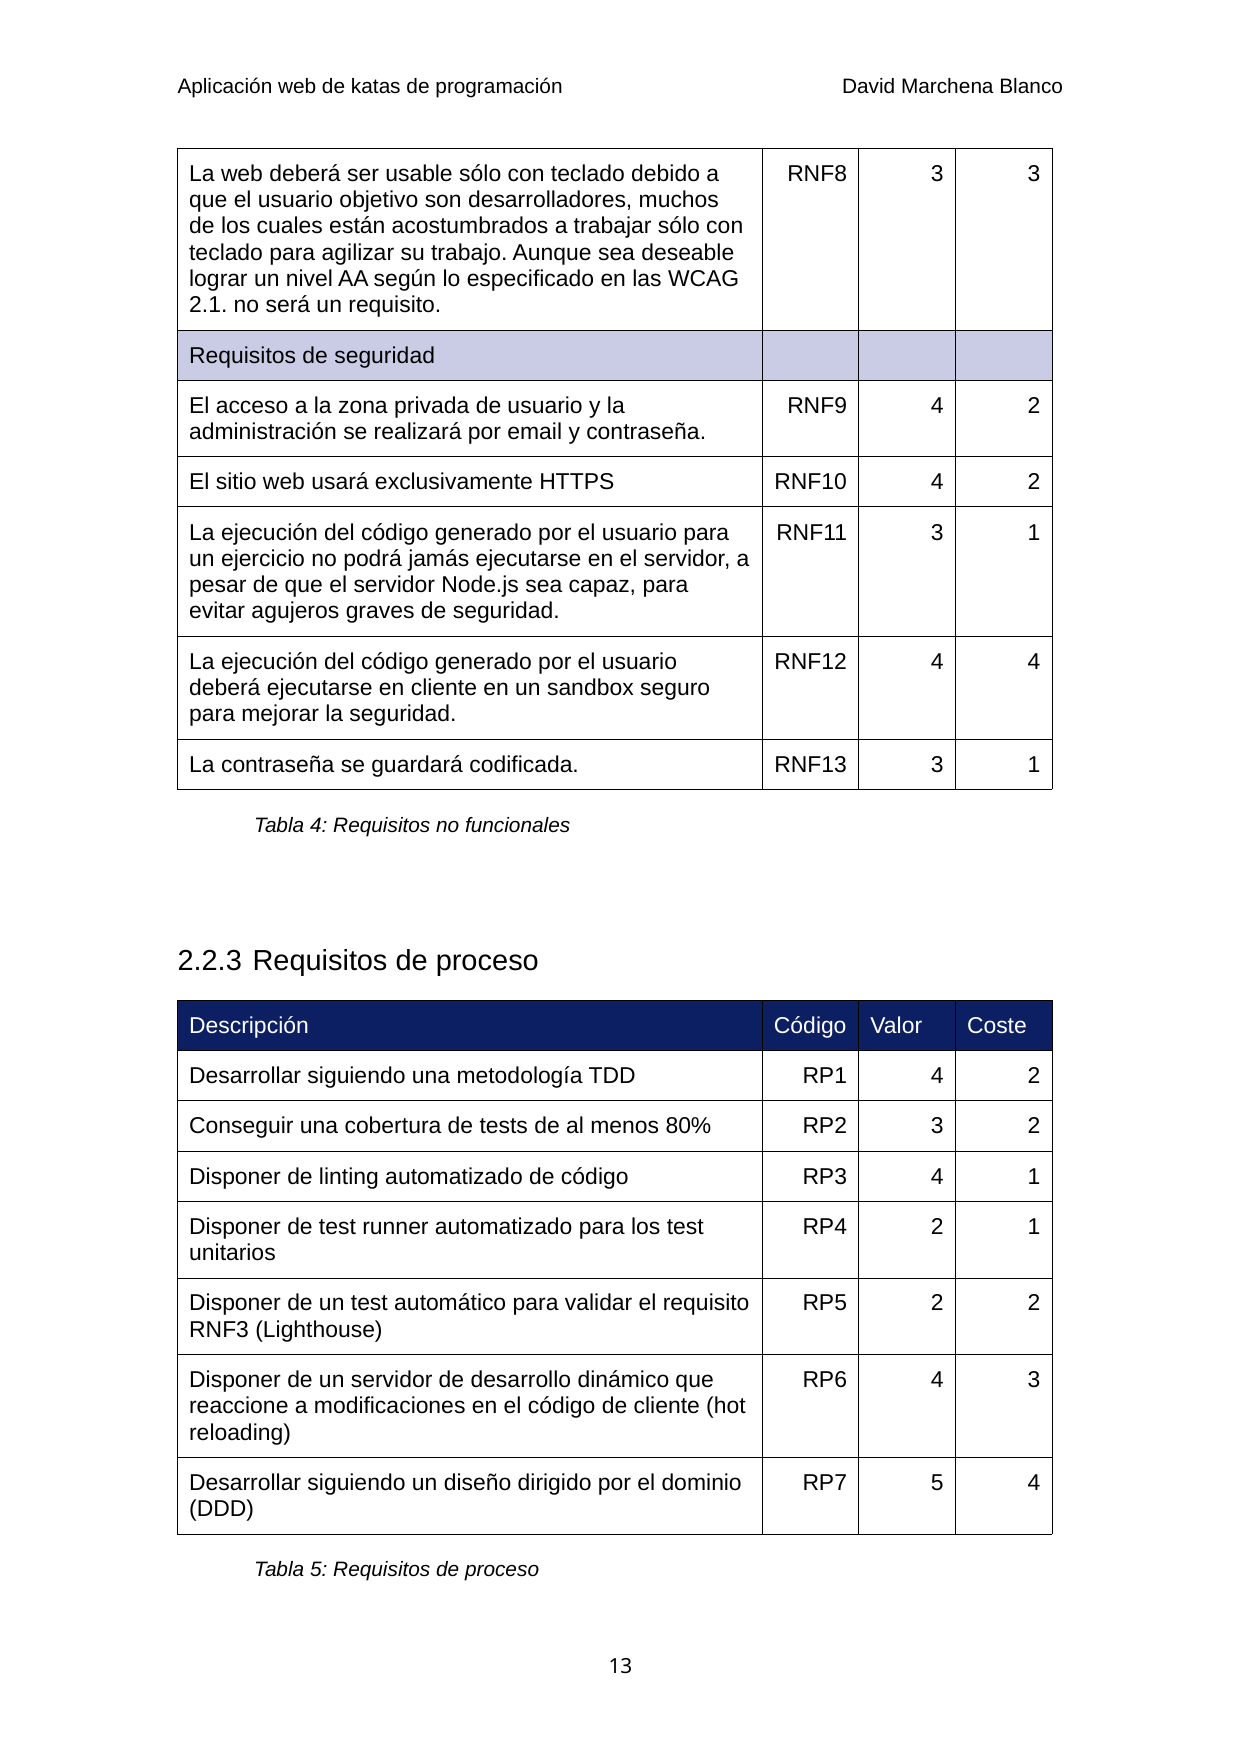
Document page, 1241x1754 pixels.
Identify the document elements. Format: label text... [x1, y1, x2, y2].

table_cell RP6 [763, 1355, 858, 1457]
text Tabla 5: Requisitos de proceso [248, 1551, 1063, 1587]
table_cell RP7 [763, 1458, 858, 1533]
table_cell RNF11 [763, 507, 858, 636]
table_cell RNF10 [763, 457, 858, 506]
table_cell La web deberá ser usable sólo con teclado debido a que el usuario objetivo son desarrolladores, muchos de los cuales están acostumbrados a trabajar sólo con teclado para agilizar su trabajo. Aunque sea deseable lograr un nivel AA según lo especificado en las WCAG 2.1. no será un requisito. [178, 149, 762, 330]
table_cell 4 [859, 457, 955, 506]
table_cell 3 [859, 507, 955, 636]
table_cell RNF13 [763, 740, 858, 789]
table_cell 2 [956, 1051, 1052, 1100]
table_cell 2 [956, 1101, 1052, 1151]
table_cell El sitio web usará exclusivamente HTTPS [178, 457, 762, 506]
table_cell Disponer de linting automatizado de código [178, 1152, 762, 1201]
table_cell Disponer de test runner automatizado para los test unitarios [178, 1202, 762, 1277]
table_cell 4 [956, 1458, 1052, 1533]
table_cell 1 [956, 1202, 1052, 1277]
table_cell 2 [956, 457, 1052, 506]
table_cell El acceso a la zona privada de usuario y la administración se realizará por email y contraseña. [178, 381, 762, 456]
table_cell 2 [859, 1202, 955, 1277]
table_cell 1 [956, 507, 1052, 636]
table_cell 3 [956, 149, 1052, 330]
table_cell 5 [859, 1458, 955, 1533]
table_cell RNF12 [763, 637, 858, 739]
table_cell 4 [859, 1355, 955, 1457]
subtitle Requisitos de proceso [177, 943, 1063, 977]
text Tabla 4: Requisitos no funcionales [248, 807, 1063, 842]
table_cell Conseguir una cobertura de tests de al menos 80% [178, 1101, 762, 1151]
table_cell RP1 [763, 1051, 858, 1100]
table_cell 3 [859, 149, 955, 330]
table_cell RNF8 [763, 149, 858, 330]
table_cell RP4 [763, 1202, 858, 1277]
table_cell 3 [859, 1101, 955, 1151]
table_cell RP2 [763, 1101, 858, 1151]
table_cell 3 [956, 1355, 1052, 1457]
table_cell Desarrollar siguiendo una metodología TDD [178, 1051, 762, 1100]
table_cell La ejecución del código generado por el usuario deberá ejecutarse en cliente en un sandbox seguro para mejorar la seguridad. [178, 637, 762, 739]
table_cell La contraseña se guardará codificada. [178, 740, 762, 789]
table_cell 4 [859, 381, 955, 456]
table_cell Disponer de un test automático para validar el requisito RNF3 (Lighthouse) [178, 1279, 762, 1354]
table_cell 2 [956, 381, 1052, 456]
table_cell 1 [956, 740, 1052, 789]
table_cell RP5 [763, 1279, 858, 1354]
table_cell Disponer de un servidor de desarrollo dinámico que reaccione a modificaciones en el código de cliente (hot reloading) [178, 1355, 762, 1457]
table_cell La ejecución del código generado por el usuario para un ejercicio no podrá jamás ejecutarse en el servidor, a pesar de que el servidor Node.js sea capaz, para evitar agujeros graves de seguridad. [178, 507, 762, 636]
table_cell 2 [956, 1279, 1052, 1354]
table_cell 1 [956, 1152, 1052, 1201]
table_cell RNF9 [763, 381, 858, 456]
table_cell Desarrollar siguiendo un diseño dirigido por el dominio (DDD) [178, 1458, 762, 1533]
table_cell 4 [859, 637, 955, 739]
table_cell 2 [859, 1279, 955, 1354]
table_cell 4 [859, 1152, 955, 1201]
table_cell RP3 [763, 1152, 858, 1201]
table_cell 4 [859, 1051, 955, 1100]
table_cell 3 [859, 740, 955, 789]
table_cell 4 [956, 637, 1052, 739]
